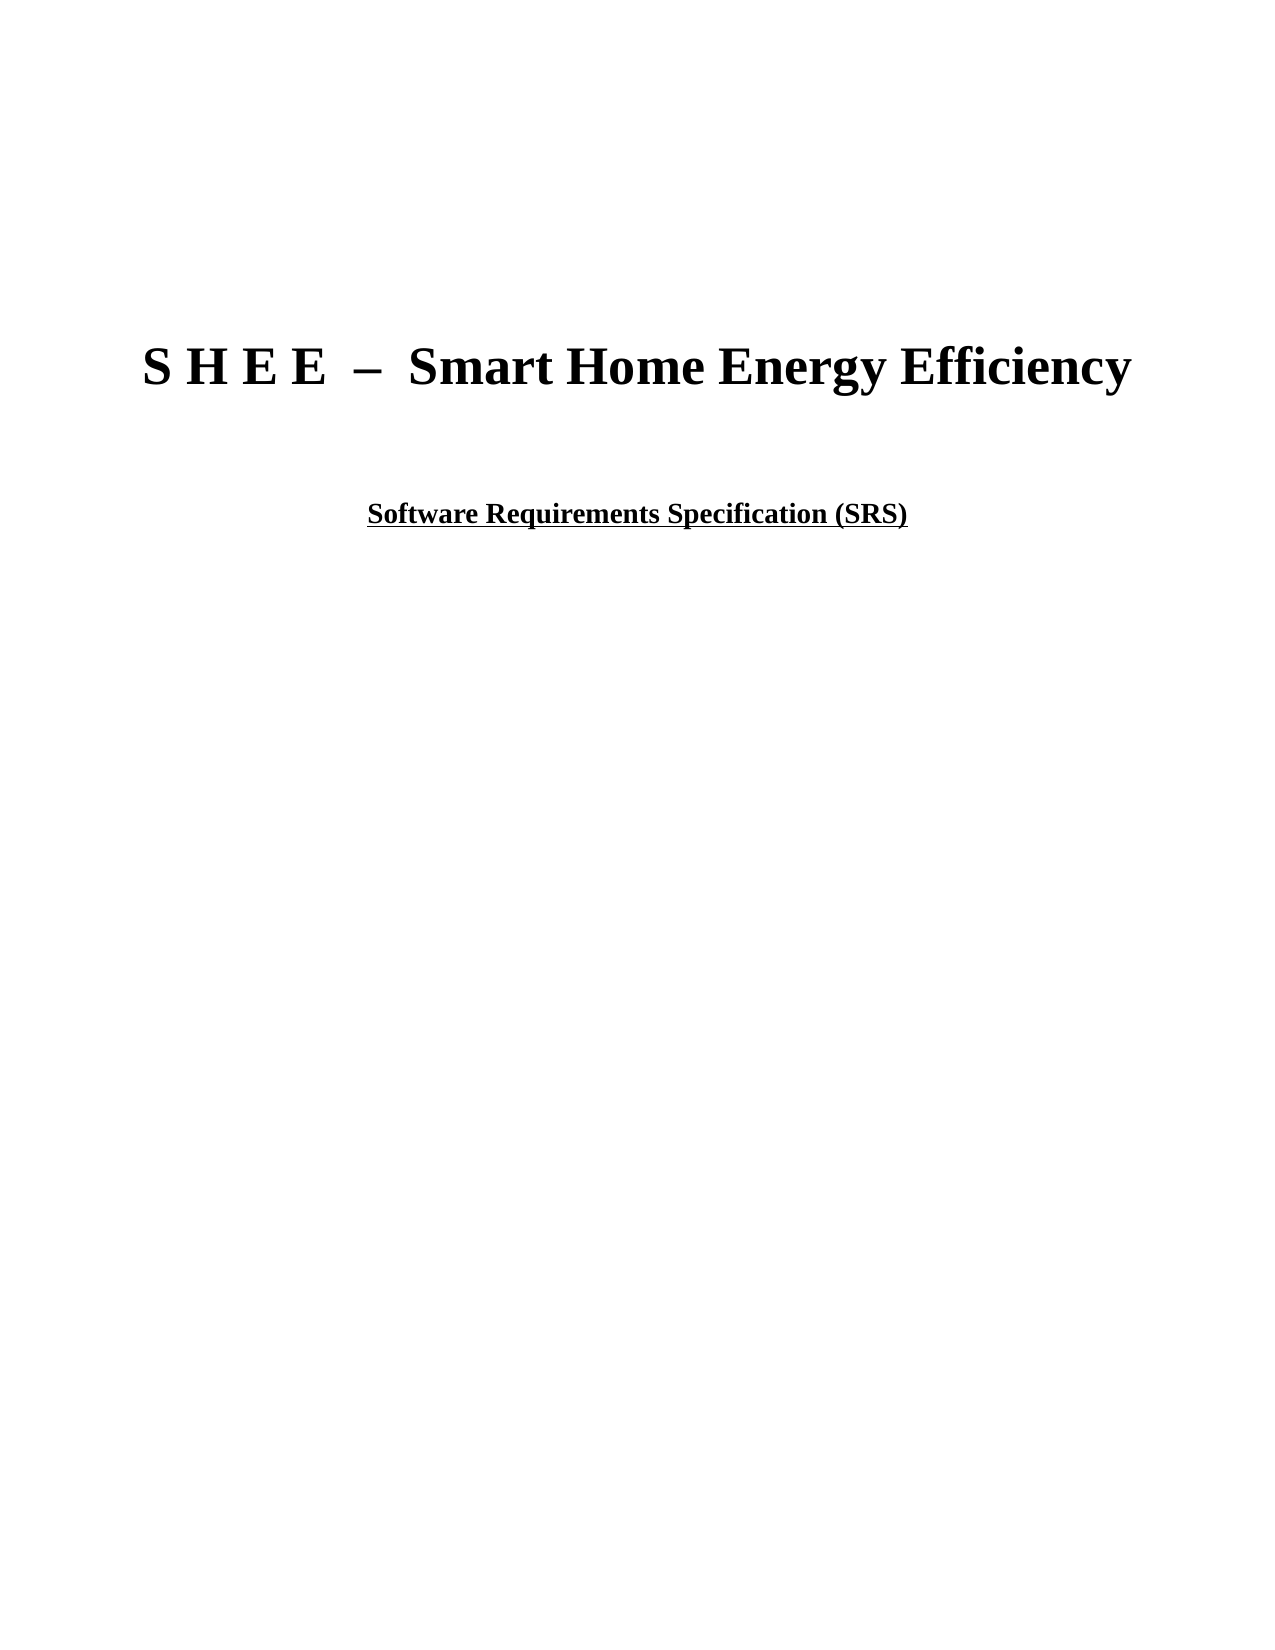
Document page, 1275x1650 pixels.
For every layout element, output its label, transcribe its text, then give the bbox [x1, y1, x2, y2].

text Software Requirements Specification (SRS) [118, 497, 1157, 530]
text S H E E – Smart Home Energy Efficiency [118, 334, 1157, 396]
